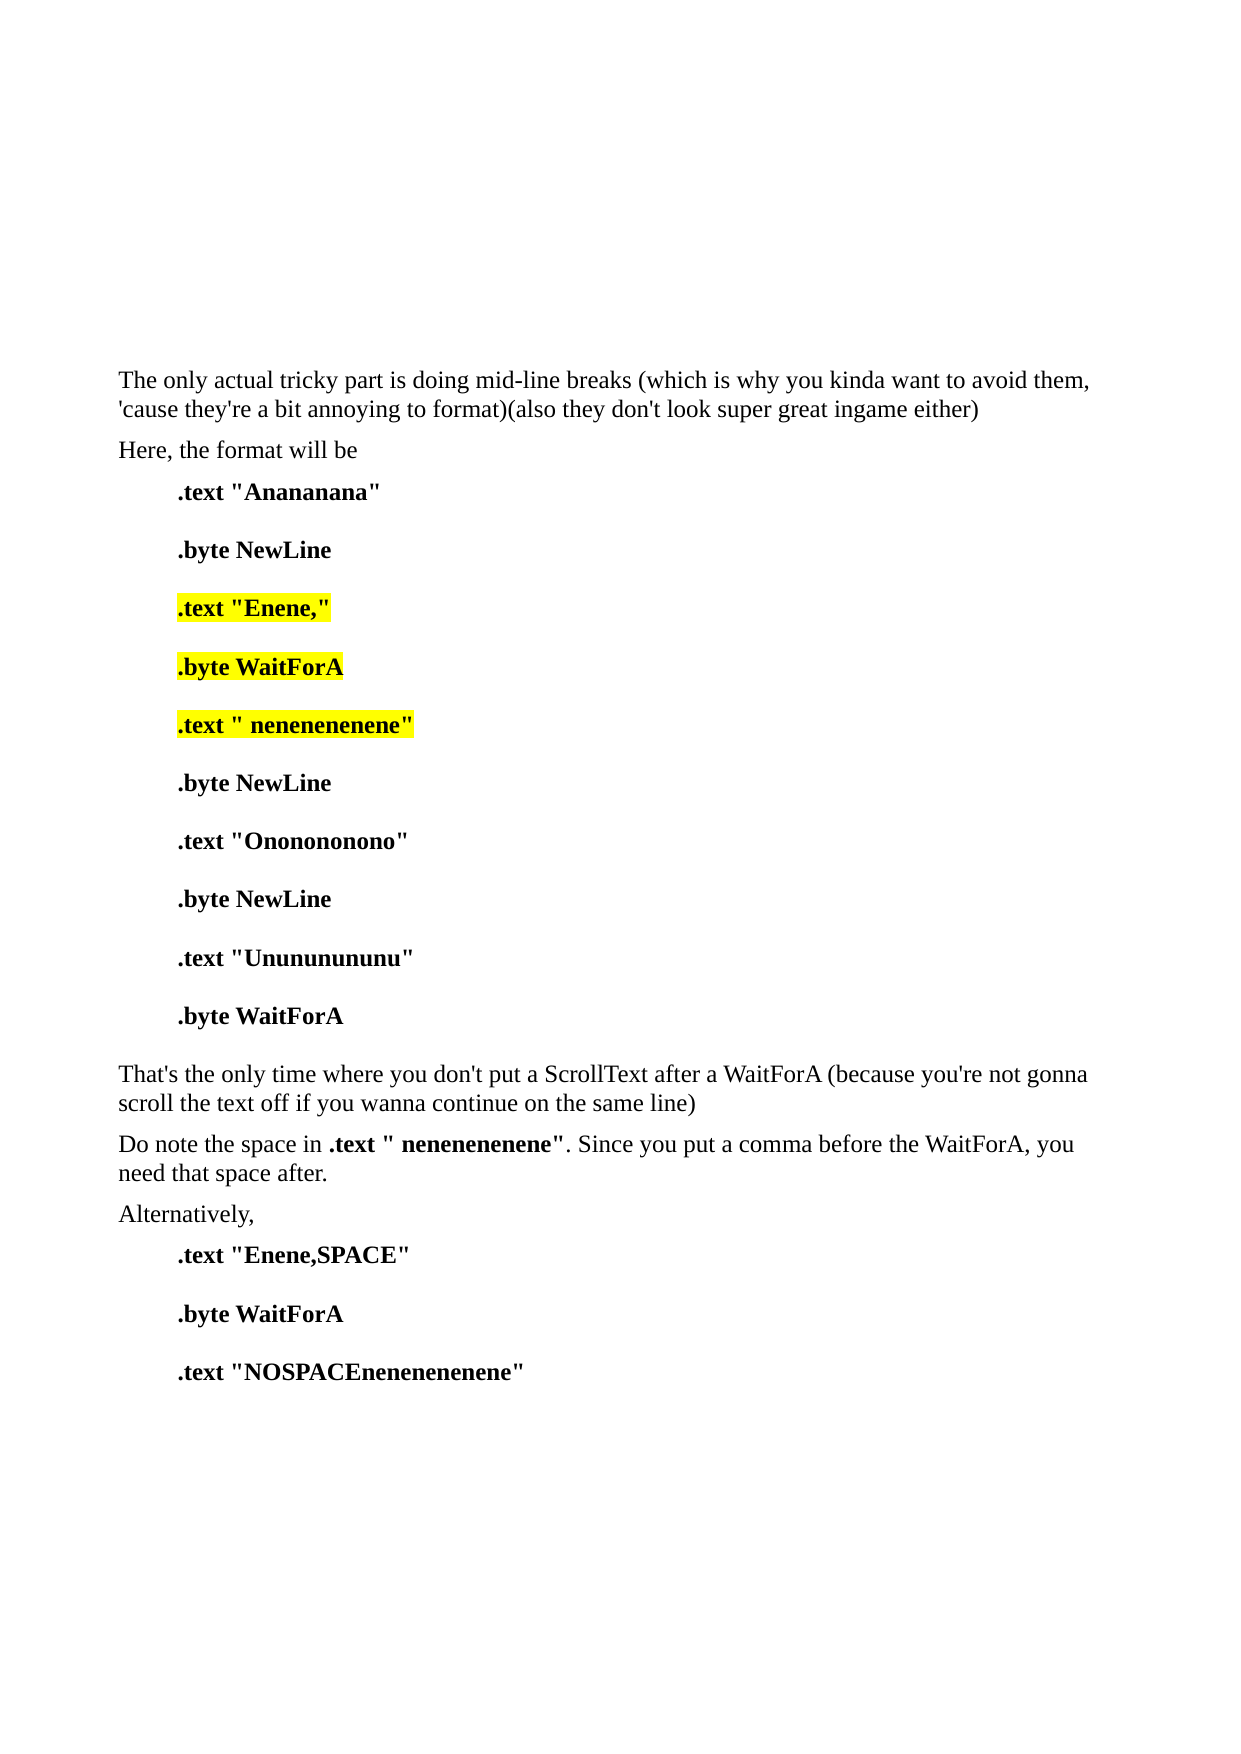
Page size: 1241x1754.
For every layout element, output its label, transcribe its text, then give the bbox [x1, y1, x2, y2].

text .byte WaitForA [177, 652, 1063, 680]
text .byte WaitForA [177, 1299, 1063, 1327]
text Here, the format will be [118, 436, 1122, 464]
text Do note the space in .text " nenenenenene". Since you put a comma before the WaitForA, you need that space after. [118, 1129, 1122, 1187]
text .byte NewLine [177, 535, 1063, 564]
text Alternatively, [118, 1199, 1122, 1228]
text .byte WaitForA [177, 1001, 1063, 1030]
text .text "Enene," [177, 593, 1063, 622]
text .text "Ononononono" [177, 826, 1063, 855]
text .text "Unununununu" [177, 943, 1063, 971]
text .text "Anananana" [177, 477, 1063, 506]
text .text "Enene,SPACE" [177, 1240, 1063, 1269]
text The only actual tricky part is doing mid-line breaks (which is why you kinda want to avoid them, 'cause they're a bit annoying to format)(also they don't look super great ingame either) [118, 366, 1122, 423]
text That's the only time where you don't put a ScrollText after a WaitForA (because you're not gonna scroll the text off if you wanna continue on the same line) [118, 1059, 1122, 1117]
text .text " nenenenenene" [177, 710, 1063, 738]
text .byte NewLine [177, 768, 1063, 797]
text .text "NOSPACEnenenenenene" [177, 1357, 1063, 1386]
text .byte NewLine [177, 884, 1063, 913]
